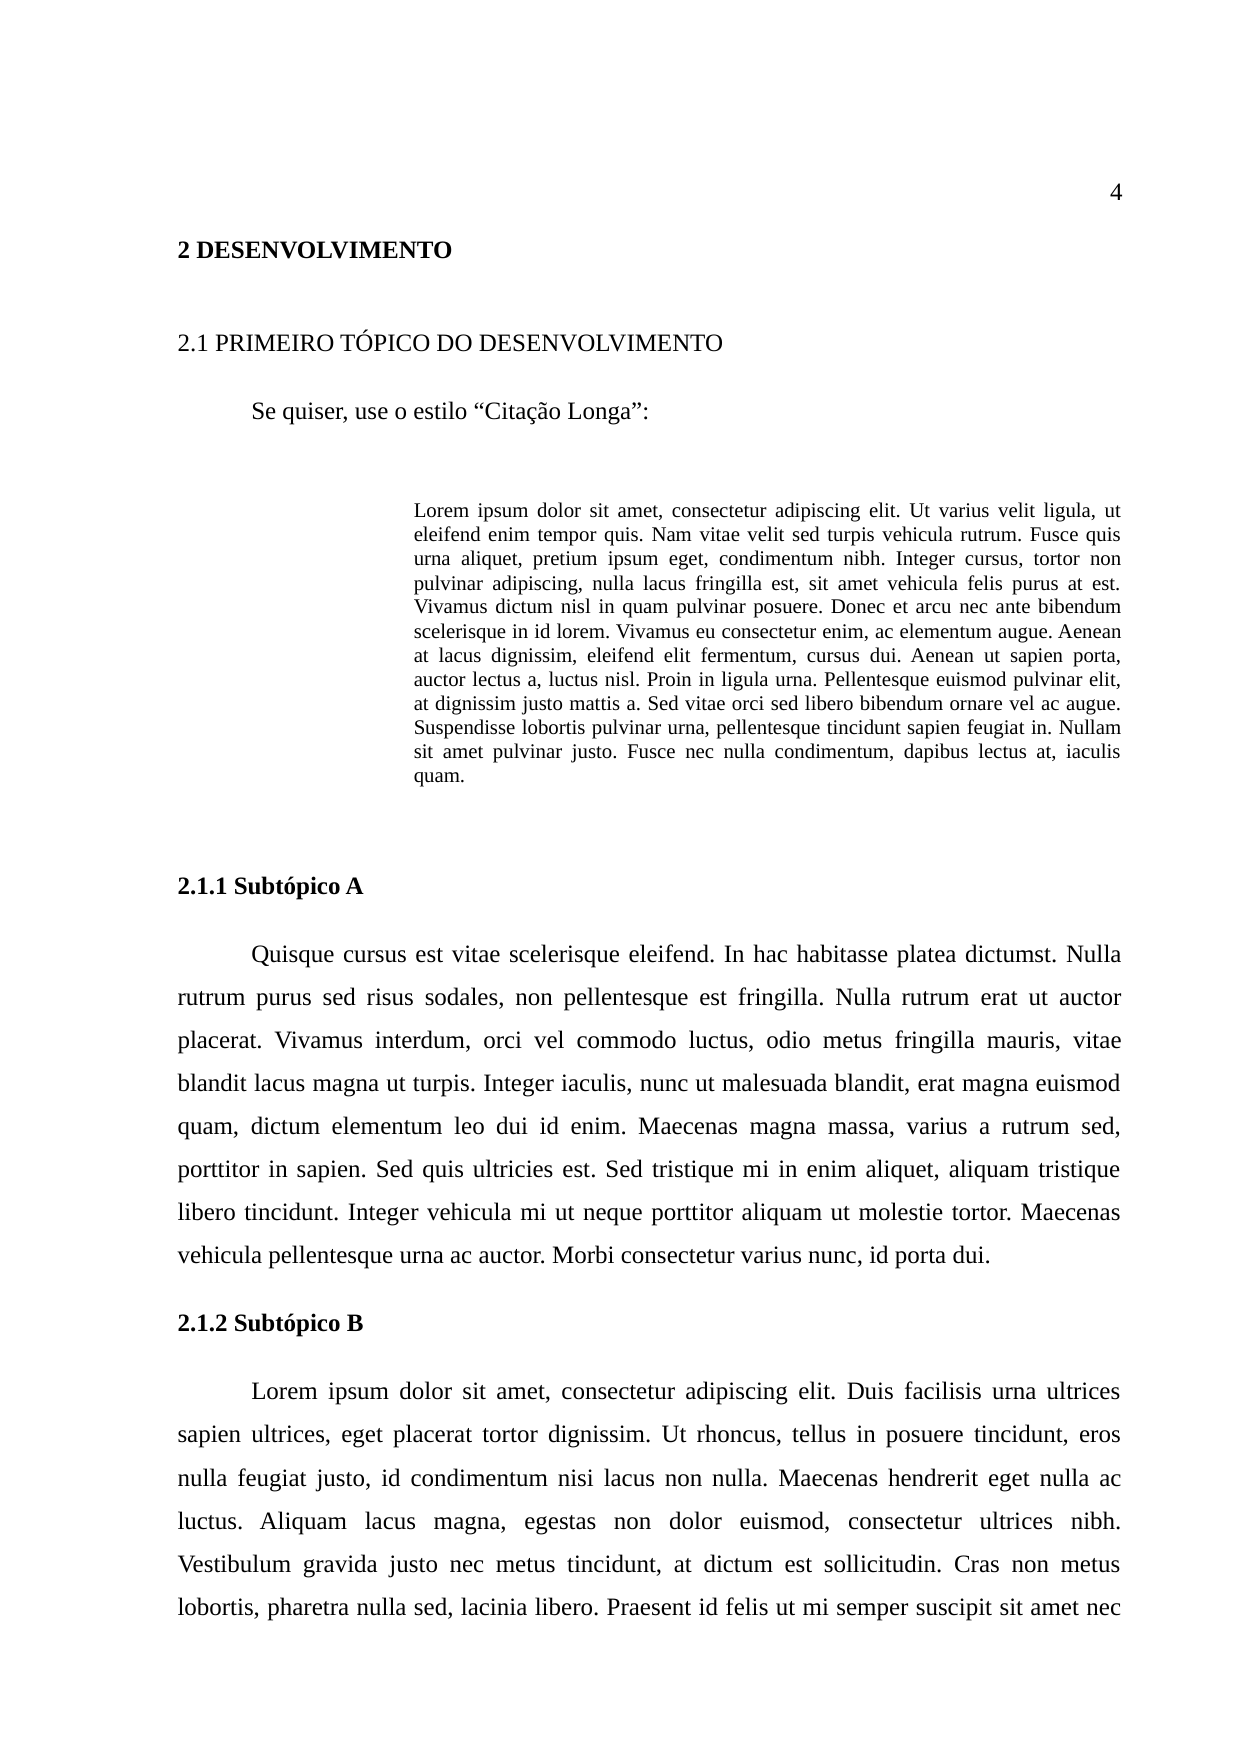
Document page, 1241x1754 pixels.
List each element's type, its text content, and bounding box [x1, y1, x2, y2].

subtitle Subtópico B [177, 1308, 1122, 1337]
text Lorem ipsum dolor sit amet, consectetur adipiscing elit. Duis facilisis urna ultrices sapien ultrices, eget placerat tortor dignissim. Ut rhoncus, tellus in posuere tincidunt, eros nulla feugiat justo, id condimentum nisi lacus non nulla. Maecenas hendrerit eget nulla ac luctus. Aliquam lacus magna, egestas non dolor euismod, consectetur ultrices nibh. Vestibulum gravida justo nec metus tincidunt, at dictum est sollicitudin. Cras non metus lobortis, pharetra nulla sed, lacinia libero. Praesent id felis ut mi semper suscipit sit amet nec [177, 1376, 1122, 1621]
subtitle Subtópico A [177, 871, 1122, 899]
text Se quiser, use o estilo “Citação Longa”: [177, 396, 1122, 425]
subtitle Primeiro tópico do desenvolvimento [177, 328, 1122, 357]
subtitle Desenvolvimento [177, 235, 1122, 264]
text Quisque cursus est vitae scelerisque eleifend. In hac habitasse platea dictumst. Nulla rutrum purus sed risus sodales, non pellentesque est fringilla. Nulla rutrum erat ut auctor placerat. Vivamus interdum, orci vel commodo luctus, odio metus fringilla mauris, vitae blandit lacus magna ut turpis. Integer iaculis, nunc ut malesuada blandit, erat magna euismod quam, dictum elementum leo dui id enim. Maecenas magna massa, varius a rutrum sed, porttitor in sapien. Sed quis ultricies est. Sed tristique mi in enim aliquet, aliquam tristique libero tincidunt. Integer vehicula mi ut neque porttitor aliquam ut molestie tortor. Maecenas vehicula pellentesque urna ac auctor. Morbi consectetur varius nunc, id porta dui. [177, 939, 1122, 1269]
text Lorem ipsum dolor sit amet, consectetur adipiscing elit. Ut varius velit ligula, ut eleifend enim tempor quis. Nam vitae velit sed turpis vehicula rutrum. Fusce quis urna aliquet, pretium ipsum eget, condimentum nibh. Integer cursus, tortor non pulvinar adipiscing, nulla lacus fringilla est, sit amet vehicula felis purus at est. Vivamus dictum nisl in quam pulvinar posuere. Donec et arcu nec ante bibendum scelerisque in id lorem. Vivamus eu consectetur enim, ac elementum augue. Aenean at lacus dignissim, eleifend elit fermentum, cursus dui. Aenean ut sapien porta, auctor lectus a, luctus nisl. Proin in ligula urna. Pellentesque euismod pulvinar elit, at dignissim justo mattis a. Sed vitae orci sed libero bibendum ornare vel ac augue. Suspendisse lobortis pulvinar urna, pellentesque tincidunt sapien feugiat in. Nullam sit amet pulvinar justo. Fusce nec nulla condimentum, dapibus lectus at, iaculis quam. [413, 498, 1122, 787]
